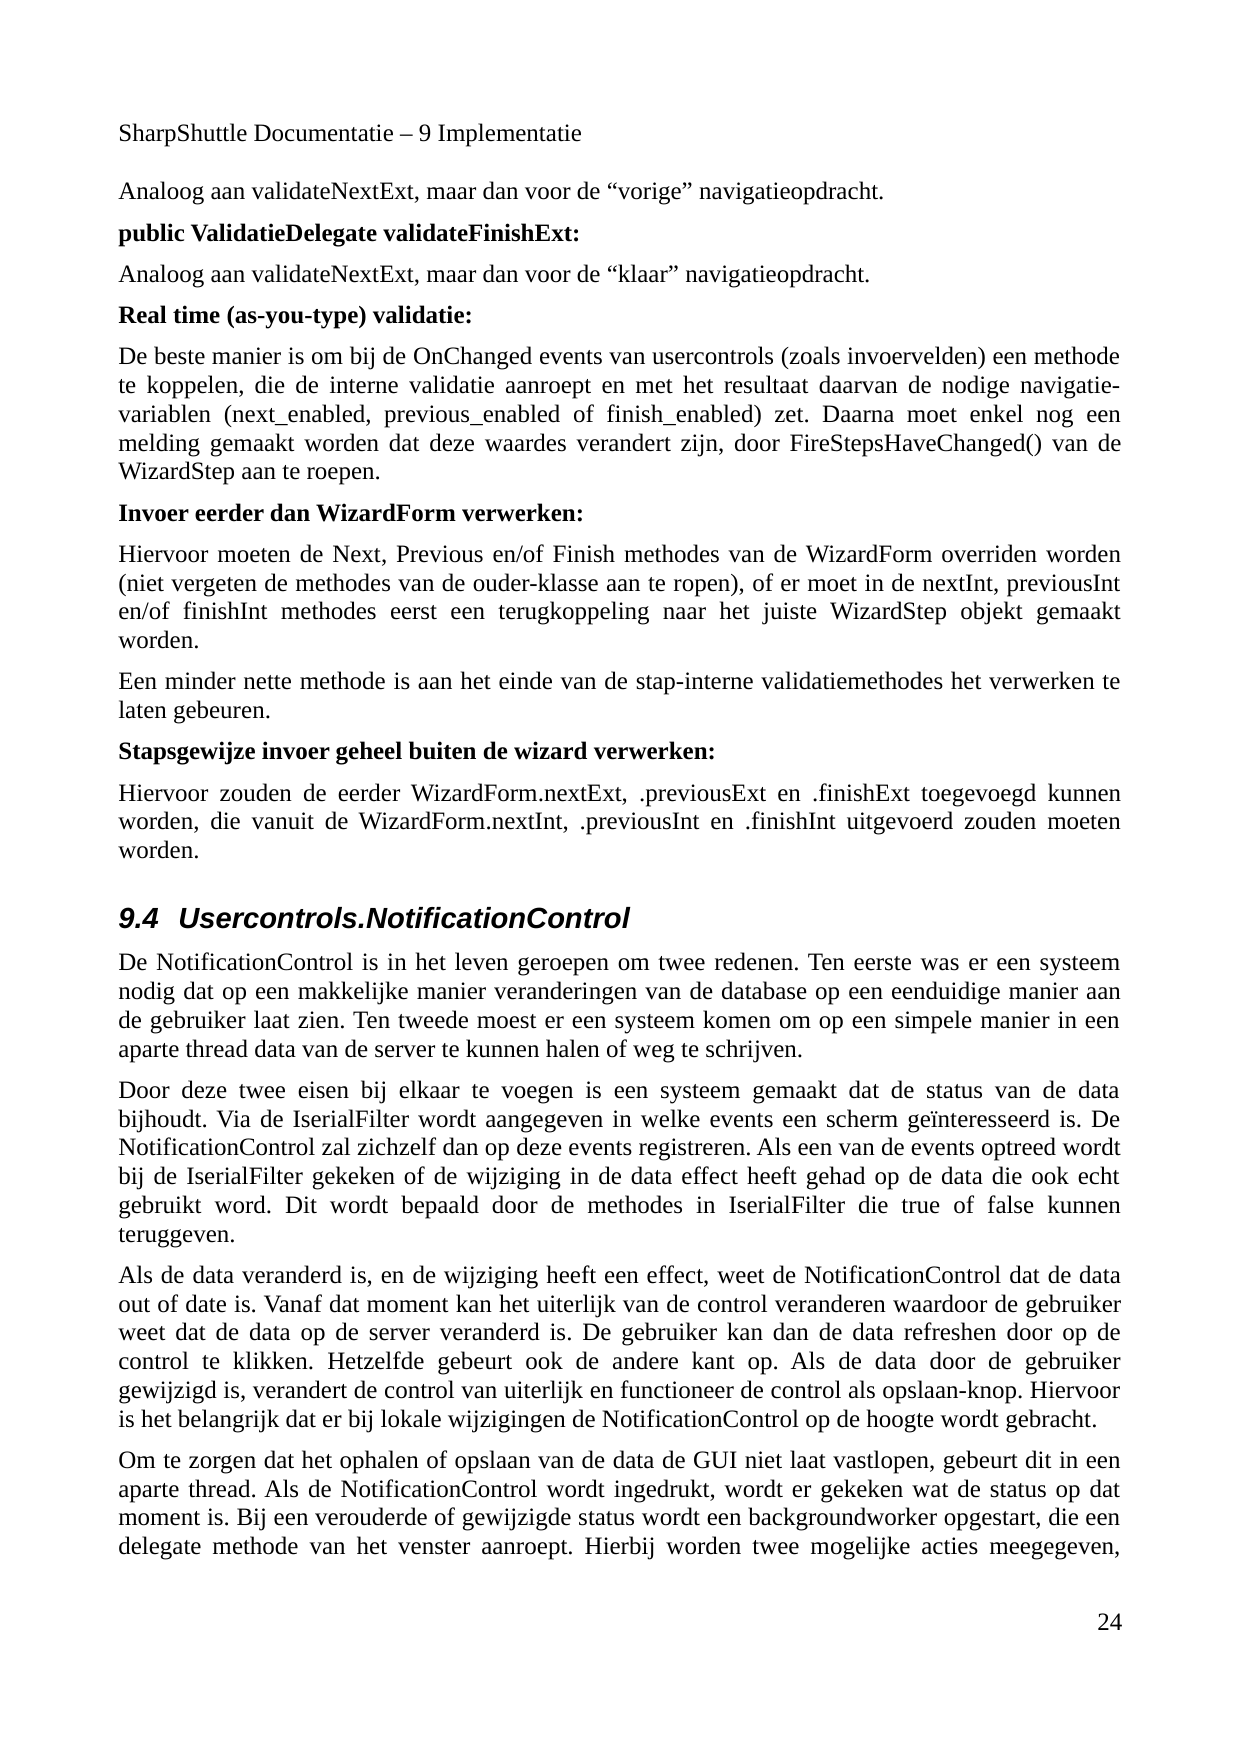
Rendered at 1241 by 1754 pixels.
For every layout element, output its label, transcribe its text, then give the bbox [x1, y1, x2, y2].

text Hiervoor zouden de eerder WizardForm.nextExt, .previousExt en .finishExt toegevoegd kunnen worden, die vanuit de WizardForm.nextInt, .previousInt en .finishInt uitgevoerd zouden moeten worden. [118, 778, 1122, 864]
text Een minder nette methode is aan het einde van de stap-interne validatiemethodes het verwerken te laten gebeuren. [118, 666, 1122, 724]
text Stapsgewijze invoer geheel buiten de wizard verwerken: [118, 736, 1122, 765]
text Analoog aan validateNextExt, maar dan voor de “klaar” navigatieopdracht. [118, 259, 1122, 288]
text Hiervoor moeten de Next, Previous en/of Finish methodes van de WizardForm overriden worden (niet vergeten de methodes van de ouder-klasse aan te ropen), of er moet in de nextInt, previousInt en/of finishInt methodes eerst een terugkoppeling naar het juiste WizardStep objekt gemaakt worden. [118, 539, 1122, 654]
text Door deze twee eisen bij elkaar te voegen is een systeem gemaakt dat de status van de data bijhoudt. Via de IserialFilter wordt aangegeven in welke events een scherm geïnteresseerd is. De NotificationControl zal zichzelf dan op deze events registreren. Als een van de events optreed wordt bij de IserialFilter gekeken of de wijziging in de data effect heeft gehad op de data die ook echt gebruikt word. Dit wordt bepaald door de methodes in IserialFilter die true of false kunnen teruggeven. [118, 1075, 1122, 1247]
text Om te zorgen dat het ophalen of opslaan van de data de GUI niet laat vastlopen, gebeurt dit in een aparte thread. Als de NotificationControl wordt ingedrukt, wordt er gekeken wat de status op dat moment is. Bij een verouderde of gewijzigde status wordt een backgroundworker opgestart, die een delegate methode van het venster aanroept. Hierbij worden twee mogelijke acties meegegeven, [118, 1445, 1122, 1560]
subtitle Usercontrols.NotificationControl [118, 901, 1122, 935]
text public ValidatieDelegate validateFinishExt: [118, 218, 1122, 246]
text Analoog aan validateNextExt, maar dan voor de “vorige” navigatieopdracht. [118, 176, 1122, 205]
text Invoer eerder dan WizardForm verwerken: [118, 498, 1122, 526]
text De NotificationControl is in het leven geroepen om twee redenen. Ten eerste was er een systeem nodig dat op een makkelijke manier veranderingen van de database op een eenduidige manier aan de gebruiker laat zien. Ten tweede moest er een systeem komen om op een simpele manier in een aparte thread data van de server te kunnen halen of weg te schrijven. [118, 947, 1122, 1062]
text Als de data veranderd is, en de wijziging heeft een effect, weet de NotificationControl dat de data out of date is. Vanaf dat moment kan het uiterlijk van de control veranderen waardoor de gebruiker weet dat de data op de server veranderd is. De gebruiker kan dan de data refreshen door op de control te klikken. Hetzelfde gebeurt ook de andere kant op. Als de data door de gebruiker gewijzigd is, verandert de control van uiterlijk en functioneer de control als opslaan-knop. Hiervoor is het belangrijk dat er bij lokale wijzigingen de NotificationControl op de hoogte wordt gebracht. [118, 1260, 1122, 1432]
text De beste manier is om bij de OnChanged events van usercontrols (zoals invoervelden) een methode te koppelen, die de interne validatie aanroept en met het resultaat daarvan de nodige navigatie-variablen (next_enabled, previous_enabled of finish_enabled) zet. Daarna moet enkel nog een melding gemaakt worden dat deze waardes verandert zijn, door FireStepsHaveChanged() van de WizardStep aan te roepen. [118, 341, 1122, 485]
text Real time (as-you-type) validatie: [118, 300, 1122, 329]
